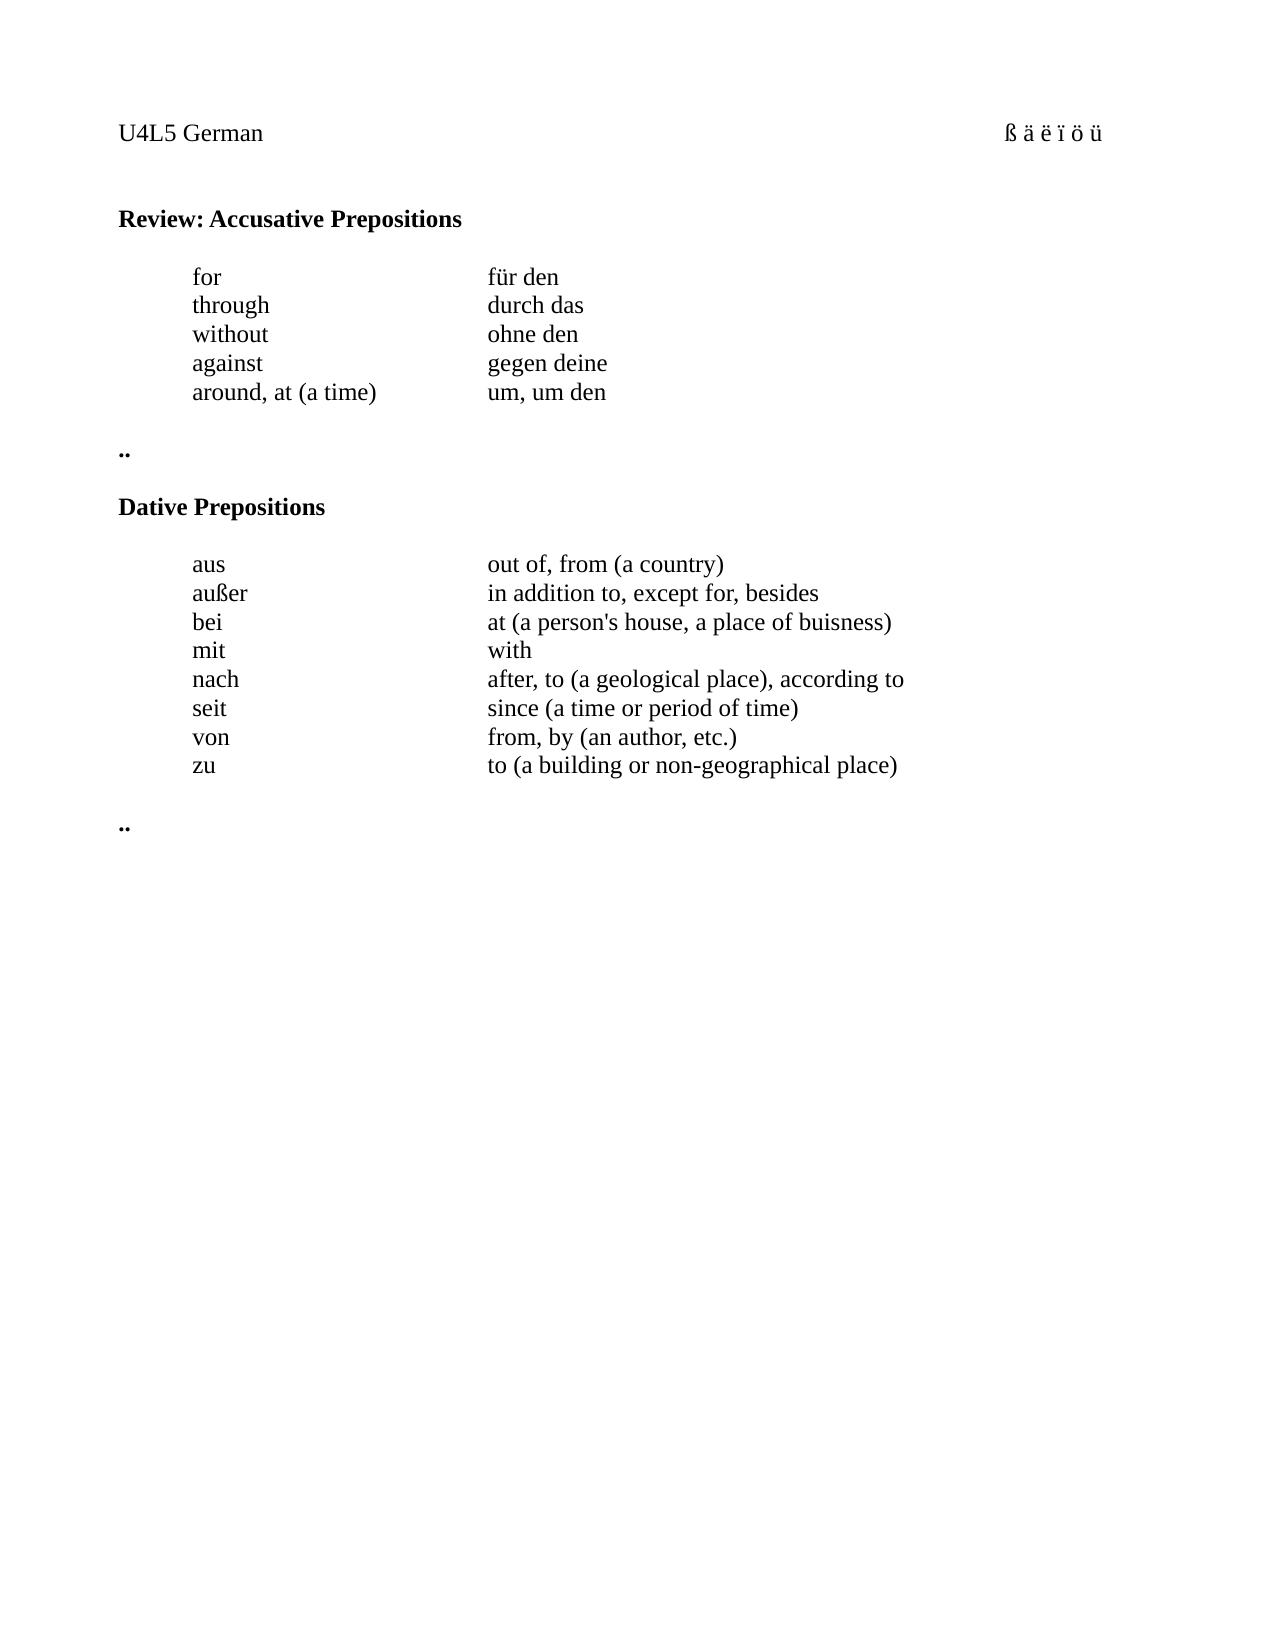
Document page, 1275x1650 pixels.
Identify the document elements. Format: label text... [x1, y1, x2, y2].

text for für den [118, 262, 1157, 291]
text around, at (a time) um, um den [118, 377, 1157, 406]
text through durch das [118, 291, 1157, 319]
text außer in addition to, except for, besides [118, 578, 1157, 607]
text bei at (a person's house, a place of buisness) [118, 607, 1157, 636]
text Review: Accusative Prepositions [118, 204, 1157, 233]
text nach after, to (a geological place), according to [118, 664, 1157, 693]
text von from, by (an author, etc.) [118, 722, 1157, 751]
text against gegen deine [118, 348, 1157, 377]
text .. [118, 808, 1157, 837]
text Dative Prepositions [118, 492, 1157, 521]
text aus out of, from (a country) [118, 549, 1157, 578]
text U4L5 German ß ä ë ï ö ü [118, 118, 1157, 147]
text mit with [118, 636, 1157, 664]
text .. [118, 434, 1157, 463]
text without ohne den [118, 319, 1157, 348]
text zu to (a building or non-geographical place) [118, 751, 1157, 779]
text seit since (a time or period of time) [118, 693, 1157, 722]
